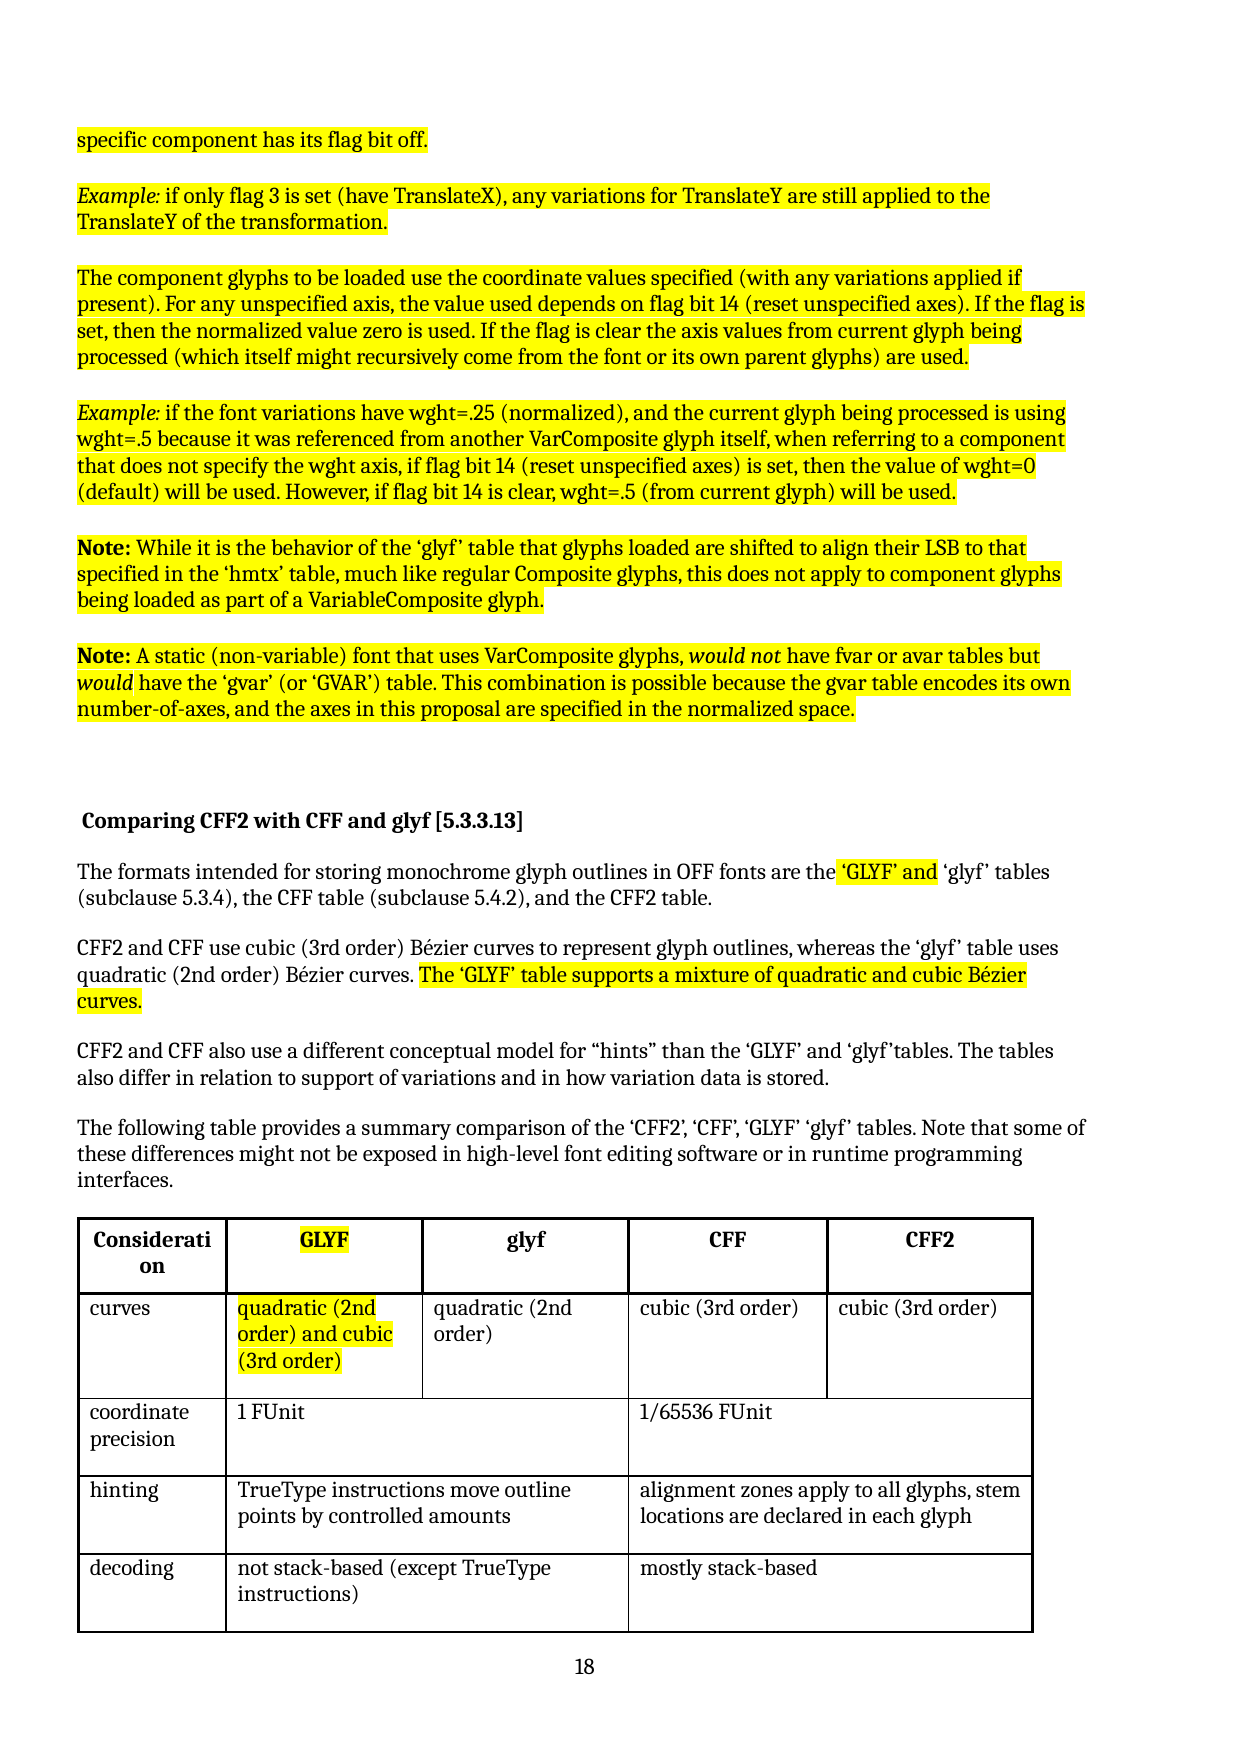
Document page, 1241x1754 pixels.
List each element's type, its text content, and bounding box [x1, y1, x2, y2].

table_cell not stack-based (except TrueType instructions) [227, 1555, 628, 1631]
subtitle Comparing CFF2 with CFF and glyf [5.3.3.13] [77, 807, 1093, 834]
table_cell quadratic (2nd order) and cubic (3rd order) [227, 1295, 422, 1397]
text Note: While it is the behavior of the ‘glyf’ table that glyphs loaded are shifted to align their LSB to that specified in the ‘hmtx’ table, much like regular Composite glyphs, this does not apply to component glyphs being loaded as part of a VariableComposite glyph. [77, 534, 1093, 614]
table_cell cubic (3rd order) [828, 1295, 1031, 1397]
text specific component has its flag bit off. [77, 127, 1093, 153]
table_header glyf [424, 1220, 627, 1292]
table_header CFF [630, 1220, 826, 1292]
table_cell quadratic (2nd order) [423, 1295, 628, 1397]
table_header GLYF [228, 1220, 421, 1292]
text Note: A static (non-variable) font that uses VarComposite glyphs, would not have fvar or avar tables but would have the ‘gvar’ (or ‘GVAR’) table. This combination is possible because the gvar table encodes its own number-of-axes, and the axes in this proposal are specified in the normalized space. [77, 643, 1093, 722]
table_cell 1 FUnit [227, 1399, 628, 1475]
text The following table provides a summary comparison of the ‘CFF2’, ‘CFF’, ‘GLYF’ ‘glyf’ tables. Note that some of these differences might not be exposed in high-level font editing software or in runtime programming interfaces. [77, 1114, 1093, 1193]
table_cell 1/65536 FUnit [629, 1399, 1031, 1475]
text Example: if the font variations have wght=.25 (normalized), and the current glyph being processed is using wght=.5 because it was referenced from another VarComposite glyph itself, when referring to a component that does not specify the wght axis, if flag bit 14 (reset unspecified axes) is set, then the value of wght=0 (default) will be used. However, if flag bit 14 is clear, wght=.5 (from current glyph) will be used. [77, 400, 1093, 505]
table_cell mostly stack-based [629, 1555, 1031, 1631]
table_cell alignment zones apply to all glyphs, stem locations are declared in each glyph [629, 1477, 1031, 1553]
text The component glyphs to be loaded use the coordinate values specified (with any variations applied if present). For any unspecified axis, the value used depends on flag bit 14 (reset unspecified axes). If the flag is set, then the normalized value zero is used. If the flag is clear the axis values from current glyph being processed (which itself might recursively come from the font or its own parent glyphs) are used. [77, 265, 1093, 370]
text The formats intended for storing monochrome glyph outlines in OFF fonts are the ‘GLYF’ and ‘glyf’ tables (subclause 5.3.4), the CFF table (subclause 5.4.2), and the CFF2 table. [77, 859, 1093, 912]
table_header Consideration [80, 1220, 225, 1292]
table_cell coordinate precision [80, 1399, 225, 1475]
table_cell TrueType instructions move outline points by controlled amounts [227, 1477, 628, 1553]
table_header CFF2 [829, 1220, 1031, 1292]
table_cell curves [80, 1295, 225, 1397]
table_cell decoding [80, 1555, 225, 1631]
text CFF2 and CFF use cubic (3rd order) Bézier curves to represent glyph outlines, whereas the ‘glyf’ table uses quadratic (2nd order) Bézier curves. The ‘GLYF’ table supports a mixture of quadratic and cubic Bézier curves. [77, 935, 1093, 1014]
text Example: if only flag 3 is set (have TranslateX), any variations for TranslateY are still applied to the TranslateY of the transformation. [77, 183, 1093, 235]
table_cell hinting [80, 1477, 225, 1553]
table_cell cubic (3rd order) [629, 1295, 826, 1397]
text CFF2 and CFF also use a different conceptual model for “hints” than the ‘GLYF’ and ‘glyf’tables. The tables also differ in relation to support of variations and in how variation data is stored. [77, 1038, 1093, 1091]
